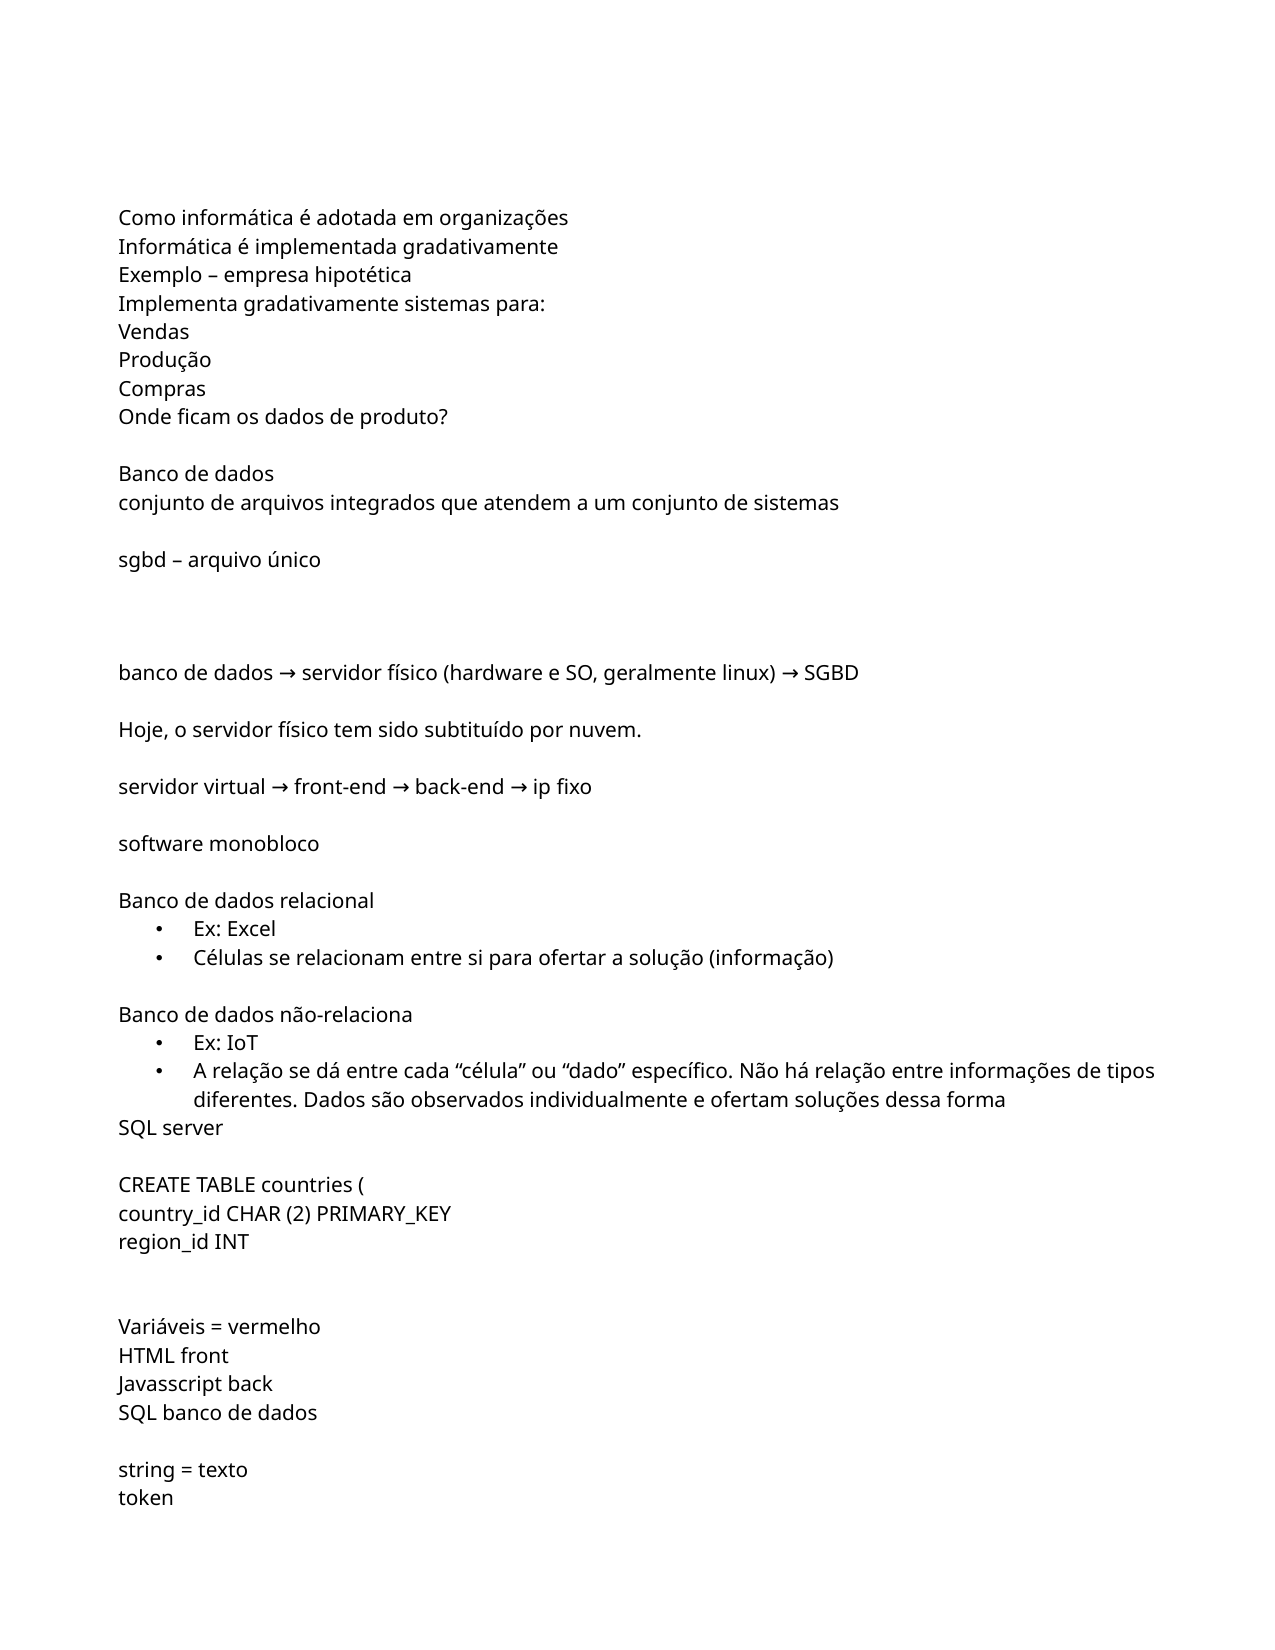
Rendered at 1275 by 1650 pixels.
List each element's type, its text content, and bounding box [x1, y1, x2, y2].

list A relação se dá entre cada “célula” ou “dado” específico. Não há relação entre informações de tipos diferentes. Dados são observados individualmente e ofertam soluções dessa forma [156, 1057, 1157, 1113]
text SQL server [118, 1113, 1157, 1142]
text Implementa gradativamente sistemas para: [118, 289, 1157, 317]
text Vendas [118, 317, 1157, 346]
text Informática é implementada gradativamente [118, 232, 1157, 260]
text Variáveis = vermelho [118, 1312, 1157, 1341]
text sgbd – arquivo único [118, 545, 1157, 573]
text Produção [118, 346, 1157, 374]
text string = texto [118, 1455, 1157, 1483]
text region_id INT [118, 1227, 1157, 1256]
text servidor virtual → front-end → back-end → ip fixo [118, 772, 1157, 801]
text software monobloco [118, 829, 1157, 857]
text Banco de dados não-relaciona [118, 1000, 1157, 1028]
text conjunto de arquivos integrados que atendem a um conjunto de sistemas [118, 488, 1157, 516]
text Banco de dados [118, 459, 1157, 488]
text country_id CHAR (2) PRIMARY_KEY [118, 1199, 1157, 1227]
list Ex: Excel [156, 914, 1157, 943]
text banco de dados → servidor físico (hardware e SO, geralmente linux) → SGBD [118, 658, 1157, 687]
text HTML front [118, 1341, 1157, 1369]
text Banco de dados relacional [118, 886, 1157, 914]
text Como informática é adotada em organizações [118, 203, 1157, 232]
text CREATE TABLE countries ( [118, 1170, 1157, 1199]
text SQL banco de dados [118, 1398, 1157, 1426]
text Javasscript back [118, 1369, 1157, 1398]
list Células se relacionam entre si para ofertar a solução (informação) [156, 943, 1157, 971]
text Compras [118, 374, 1157, 402]
text token [118, 1483, 1157, 1512]
list Ex: IoT [156, 1028, 1157, 1057]
text Hoje, o servidor físico tem sido subtituído por nuvem. [118, 715, 1157, 744]
text Exemplo – empresa hipotética [118, 260, 1157, 289]
text Onde ficam os dados de produto? [118, 402, 1157, 431]
